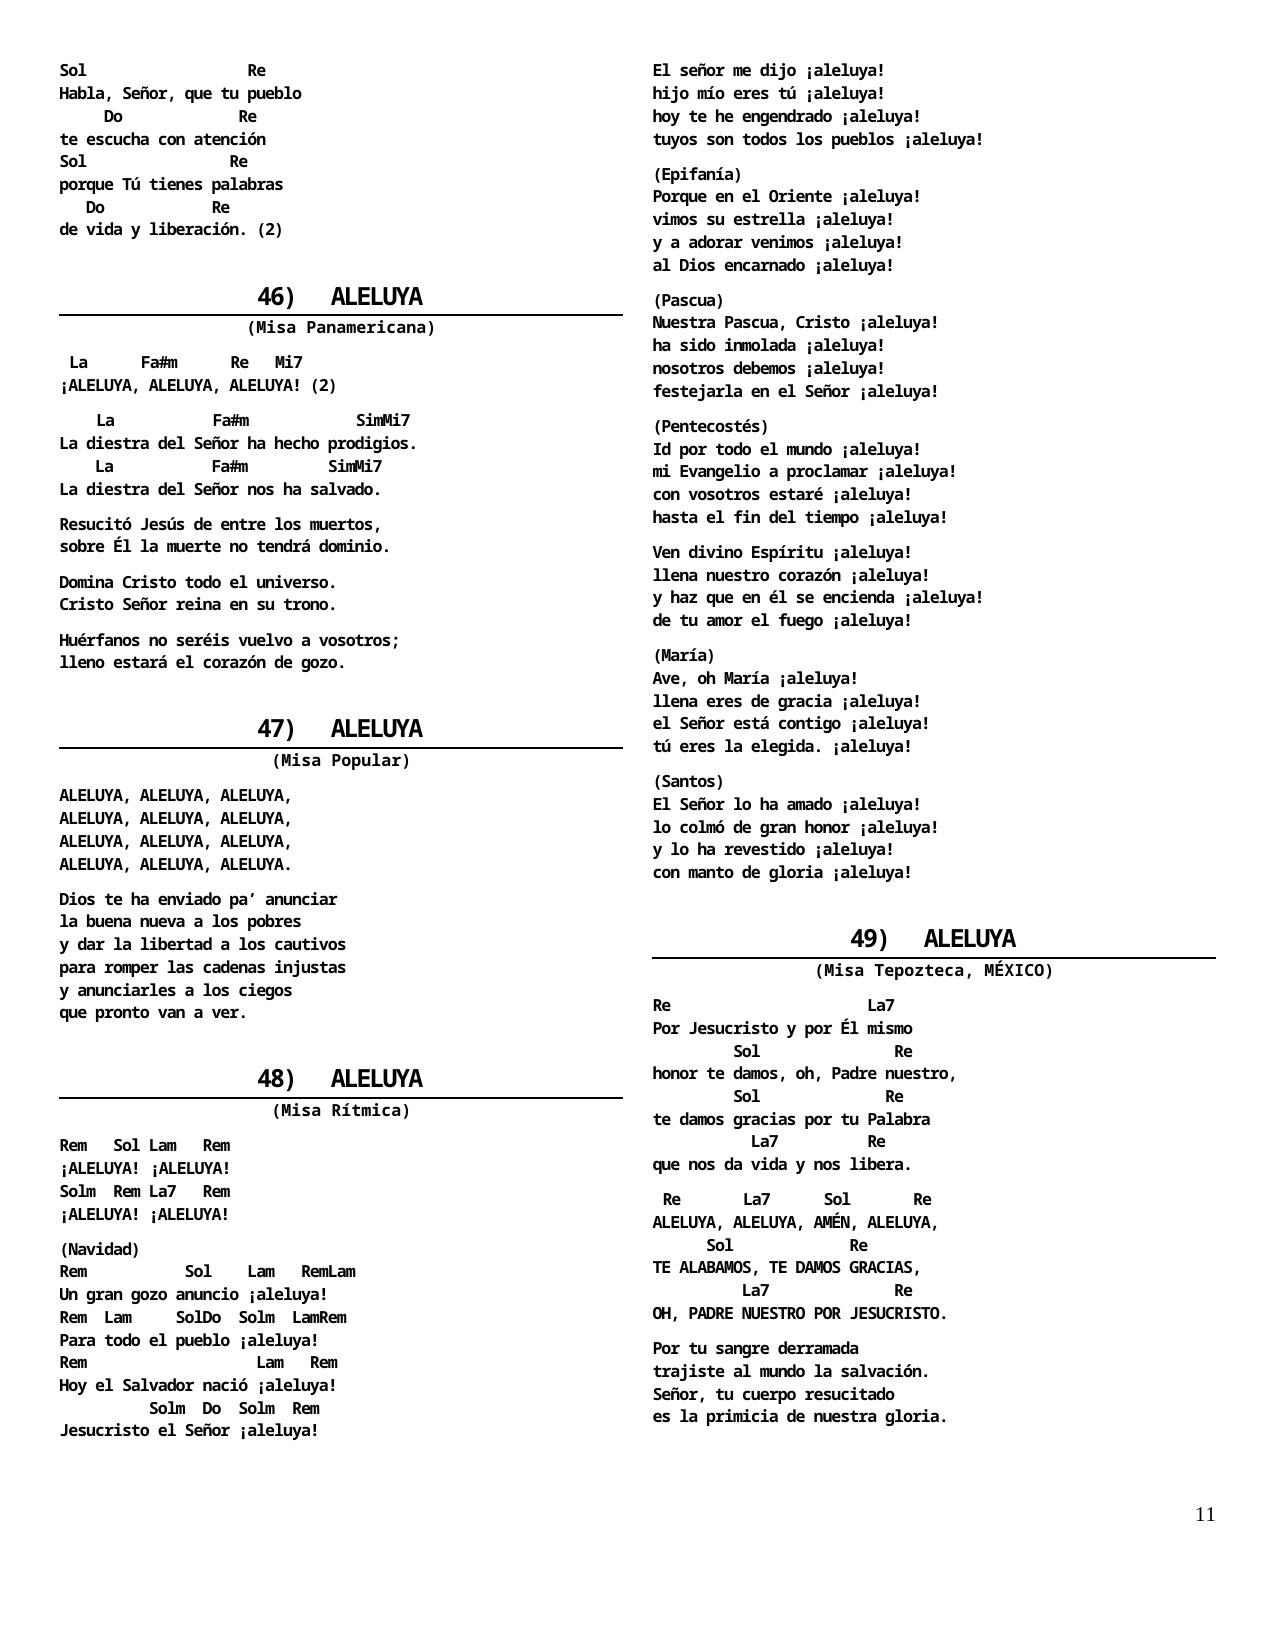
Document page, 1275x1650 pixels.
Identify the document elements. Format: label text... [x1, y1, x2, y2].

text La Fa#m Re Mi7 ¡ALELUYA, ALELUYA, ALELUYA! (2) [59, 351, 623, 397]
text ALELUYA, ALELUYA, ALELUYA, ALELUYA, ALELUYA, ALELUYA, ALELUYA, ALELUYA, ALELUYA, ALELUYA, ALELUYA, ALELUYA. [59, 784, 623, 875]
text (Pentecostés) Id por todo el mundo ¡aleluya! mi Evangelio a proclamar ¡aleluya! con vosotros estaré ¡aleluya! hasta el fin del tiempo ¡aleluya! [652, 414, 1216, 528]
text (Misa Tepozteca, MÉXICO) [652, 959, 1216, 981]
text El señor me dijo ¡aleluya! hijo mío eres tú ¡aleluya! hoy te he engendrado ¡aleluya! tuyos son todos los pueblos ¡aleluya! [652, 59, 1216, 150]
text (María) Ave, oh María ¡aleluya! llena eres de gracia ¡aleluya! el Señor está contigo ¡aleluya! tú eres la elegida. ¡aleluya! [652, 644, 1216, 757]
text (Santos) El Señor lo ha amado ¡aleluya! lo colmó de gran honor ¡aleluya! y lo ha revestido ¡aleluya! con manto de gloria ¡aleluya! [652, 770, 1216, 883]
subtitle Aleluya [59, 1061, 623, 1097]
text Sol Re Habla, Señor, que tu pueblo Do Re te escucha con atención Sol Re porque Tú tienes palabras Do Re de vida y liberación. (2) [59, 59, 623, 241]
subtitle Aleluya [59, 711, 623, 747]
text La Fa#m SimMi7 La diestra del Señor ha hecho prodigios. La Fa#m SimMi7 La diestra del Señor nos ha salvado. [59, 409, 623, 500]
text (Pascua) Nuestra Pascua, Cristo ¡aleluya! ha sido inmolada ¡aleluya! nosotros debemos ¡aleluya! festejarla en el Señor ¡aleluya! [652, 288, 1216, 402]
text Rem Sol Lam Rem ¡ALELUYA! ¡ALELUYA! Solm Rem La7 Rem ¡ALELUYA! ¡ALELUYA! [59, 1134, 623, 1225]
text (Misa Panamericana) [59, 316, 623, 339]
text (Misa Popular) [59, 749, 623, 772]
text Ven divino Espíritu ¡aleluya! llena nuestro corazón ¡aleluya! y haz que en él se encienda ¡aleluya! de tu amor el fuego ¡aleluya! [652, 541, 1216, 631]
text Por tu sangre derramada trajiste al mundo la salvación. Señor, tu cuerpo resucitado es la primicia de nuestra gloria. [652, 1337, 1216, 1428]
text (Navidad) Rem Sol Lam RemLam Un gran gozo anuncio ¡aleluya! Rem Lam SolDo Solm LamRem Para todo el pueblo ¡aleluya! Rem Lam Rem Hoy el Salvador nació ¡aleluya! Solm Do Solm Rem Jesucristo el Señor ¡aleluya! [59, 1237, 623, 1442]
text Re La7 Sol Re ALELUYA, ALELUYA, AMÉN, ALELUYA, Sol Re TE ALABAMOS, TE DAMOS GRACIAS, La7 Re OH, PADRE NUESTRO POR JESUCRISTO. [652, 1188, 1216, 1324]
text Re La7 Por Jesucristo y por Él mismo Sol Re honor te damos, oh, Padre nuestro, Sol Re te damos gracias por tu Palabra La7 Re que nos da vida y nos libera. [652, 994, 1216, 1176]
subtitle Aleluya [652, 921, 1216, 957]
text Dios te ha enviado pa’ anunciar la buena nueva a los pobres y dar la libertad a los cautivos para romper las cadenas injustas y anunciarles a los ciegos que pronto van a ver. [59, 887, 623, 1024]
subtitle Aleluya [59, 278, 623, 314]
text (Misa Rítmica) [59, 1099, 623, 1122]
text Huérfanos no seréis vuelvo a vosotros; lleno estará el corazón de gozo. [59, 628, 623, 674]
text (Epifanía) Porque en el Oriente ¡aleluya! vimos su estrella ¡aleluya! y a adorar venimos ¡aleluya! al Dios encarnado ¡aleluya! [652, 162, 1216, 276]
text Resucitó Jesús de entre los muertos, sobre Él la muerte no tendrá dominio. [59, 512, 623, 558]
text Domina Cristo todo el universo. Cristo Señor reina en su trono. [59, 570, 623, 616]
